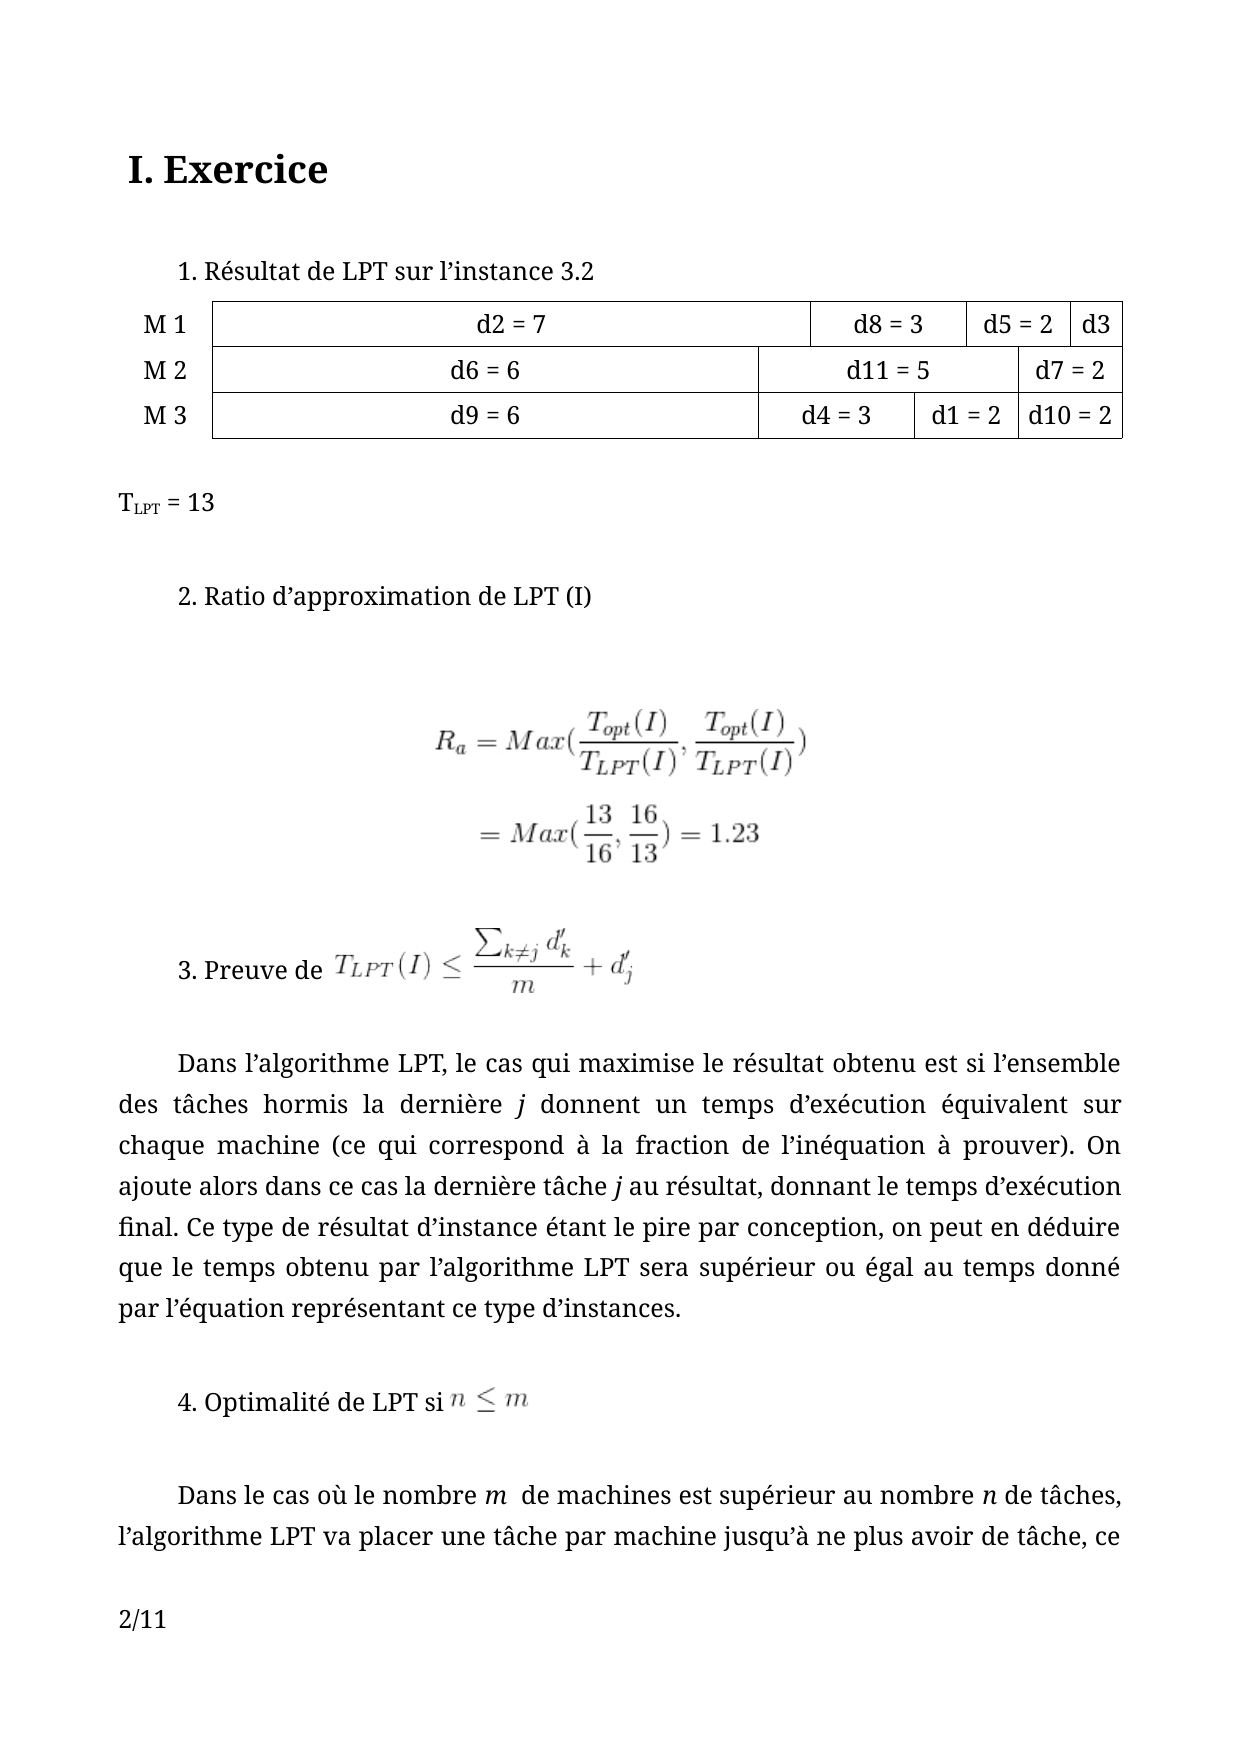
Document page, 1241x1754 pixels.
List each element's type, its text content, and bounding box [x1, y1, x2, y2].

table_cell M 2 [118, 346, 212, 392]
text Dans l’algorithme LPT, le cas qui maximise le résultat obtenu est si l’ensemble des tâches hormis la dernière j donnent un temps d’exécution équivalent sur chaque machine (ce qui correspond à la fraction de l’inéquation à prouver). On ajoute alors dans ce cas la dernière tâche j au résultat, donnant le temps d’exécution final. Ce type de résultat d’instance étant le pire par conception, on peut en déduire que le temps obtenu par l’algorithme LPT sera supérieur ou égal au temps donné par l’équation représentant ce type d’instances. [118, 1046, 1122, 1325]
table_cell d6 = 6 [213, 347, 758, 392]
table_header d3 [1071, 302, 1122, 346]
table_cell d11 = 5 [759, 347, 1018, 392]
text Dans le cas où le nombre m de machines est supérieur au nombre n de tâches, l’algorithme LPT va placer une tâche par machine jusqu’à ne plus avoir de tâche, ce [118, 1478, 1122, 1553]
table_cell d7 = 2 [1019, 347, 1122, 392]
text [634, 952, 1122, 986]
text 4. Optimalité de LPT si [118, 1384, 1122, 1418]
table_cell M 3 [118, 392, 212, 438]
table_header d2 = 7 [213, 302, 810, 346]
picture [434, 709, 807, 880]
table_cell d9 = 6 [213, 393, 758, 438]
table_cell d10 = 2 [1019, 393, 1122, 438]
text 1. Résultat de LPT sur l’instance 3.2 [118, 254, 1122, 288]
subtitle Exercice [118, 143, 1122, 195]
text 2. Ratio d’approximation de LPT (I) [118, 578, 1122, 612]
text TLPT = 13 [118, 484, 1122, 519]
table_cell d1 = 2 [915, 393, 1018, 438]
picture [450, 1387, 530, 1412]
table_cell d4 = 3 [759, 393, 914, 438]
text 3. Preuve de [118, 952, 335, 986]
table_header M 1 [118, 301, 212, 346]
picture [335, 928, 634, 993]
table_header d8 = 3 [811, 302, 966, 346]
table_header d5 = 2 [967, 302, 1070, 346]
